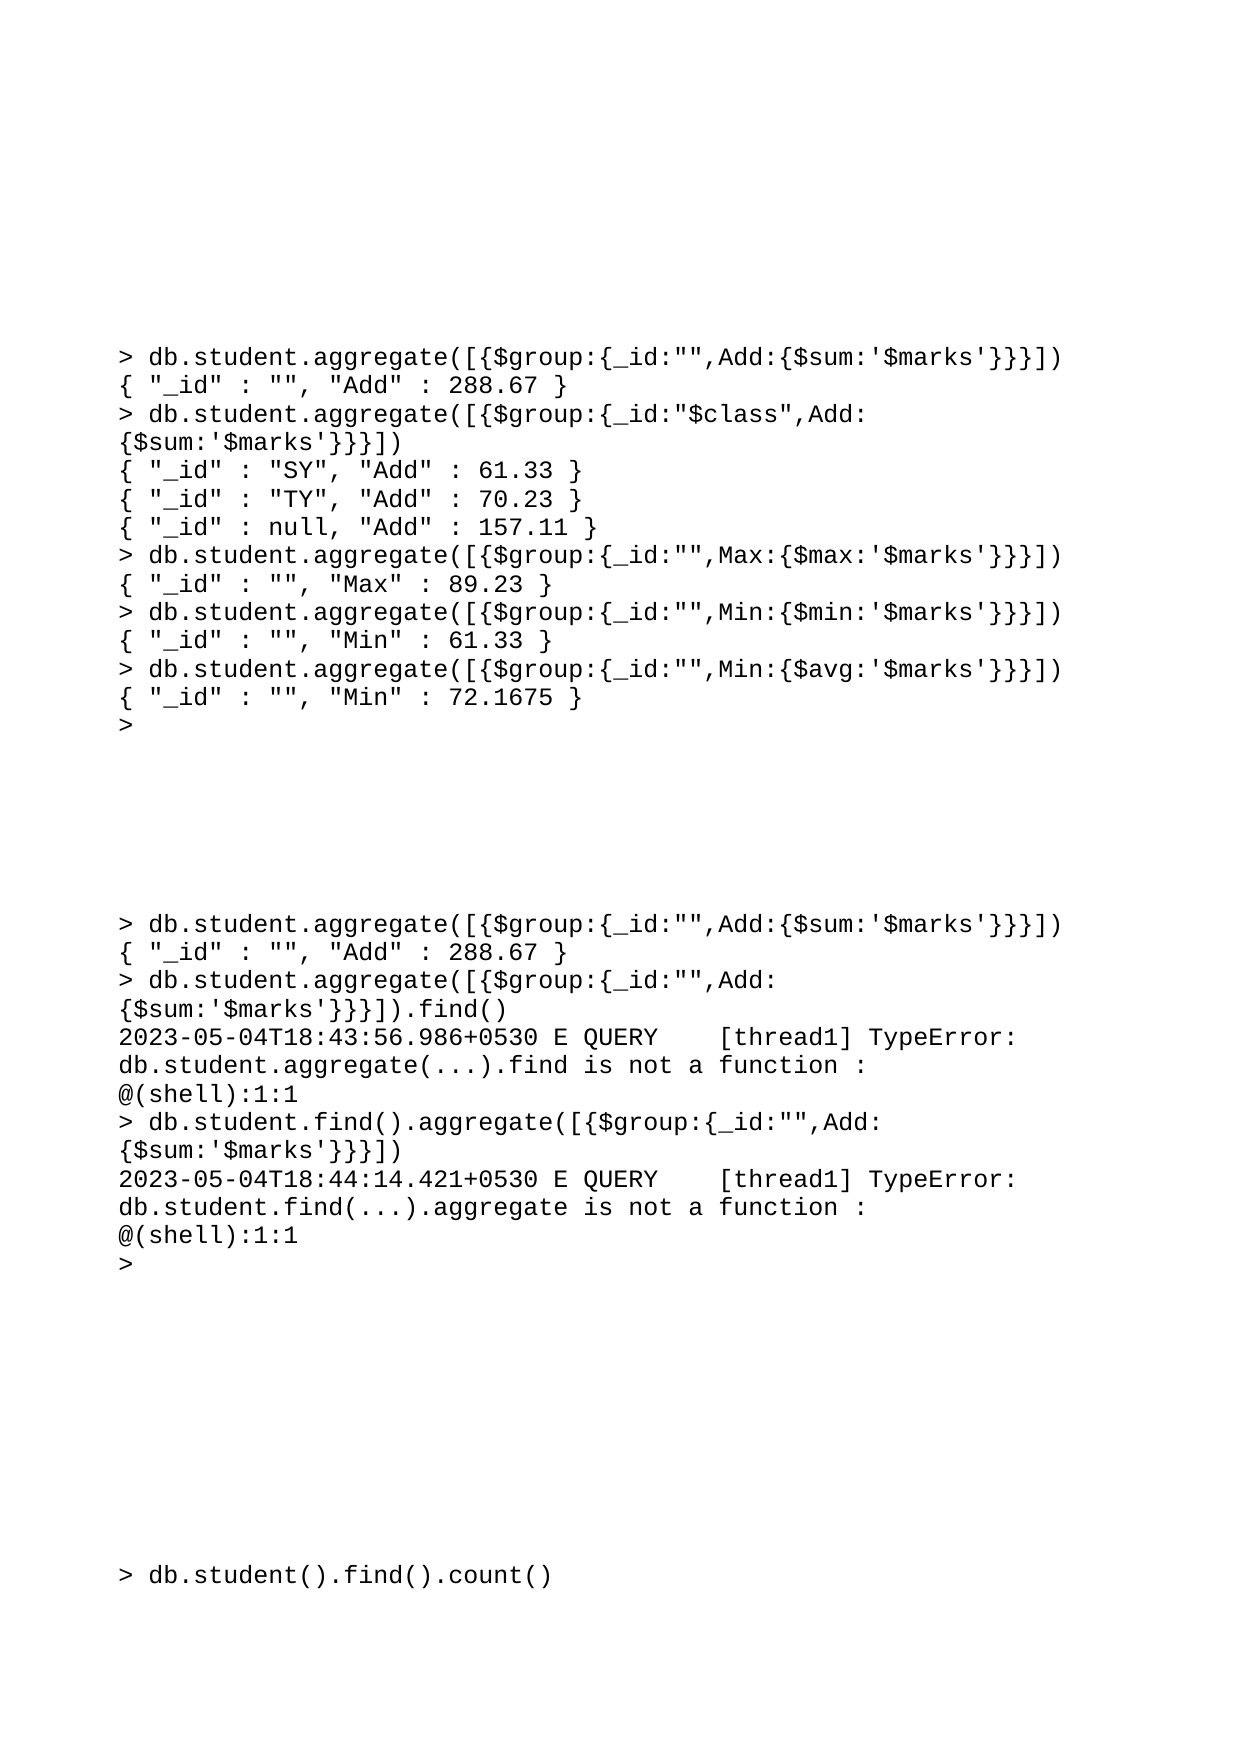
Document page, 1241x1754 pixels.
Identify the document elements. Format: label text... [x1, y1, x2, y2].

text > [118, 1251, 1122, 1280]
text > db.student.aggregate([{$group:{_id:"",Add:{$sum:'$marks'}}}]).find() [118, 968, 1122, 1025]
text { "_id" : "", "Add" : 288.67 } [118, 940, 1122, 968]
text { "_id" : null, "Add" : 157.11 } [118, 515, 1122, 543]
text { "_id" : "", "Min" : 61.33 } [118, 628, 1122, 656]
text > db.student.aggregate([{$group:{_id:"",Min:{$min:'$marks'}}}]) [118, 600, 1122, 628]
text { "_id" : "", "Min" : 72.1675 } [118, 685, 1122, 713]
text > db.student().find().count() [118, 1563, 1122, 1591]
text > db.student.find().aggregate([{$group:{_id:"",Add:{$sum:'$marks'}}}]) [118, 1110, 1122, 1166]
text > db.student.aggregate([{$group:{_id:"",Min:{$avg:'$marks'}}}]) [118, 656, 1122, 685]
text @(shell):1:1 [118, 1223, 1122, 1251]
text { "_id" : "", "Add" : 288.67 } [118, 373, 1122, 401]
text > [118, 713, 1122, 741]
text > db.student.aggregate([{$group:{_id:"",Add:{$sum:'$marks'}}}]) [118, 911, 1122, 940]
text > db.student.aggregate([{$group:{_id:"$class",Add:{$sum:'$marks'}}}]) [118, 401, 1122, 458]
text { "_id" : "TY", "Add" : 70.23 } [118, 486, 1122, 515]
text > db.student.aggregate([{$group:{_id:"",Add:{$sum:'$marks'}}}]) [118, 345, 1122, 373]
text 2023-05-04T18:43:56.986+0530 E QUERY [thread1] TypeError: db.student.aggregate(...).find is not a function : [118, 1025, 1122, 1081]
text > db.student.aggregate([{$group:{_id:"",Max:{$max:'$marks'}}}]) [118, 543, 1122, 571]
text 2023-05-04T18:44:14.421+0530 E QUERY [thread1] TypeError: db.student.find(...).aggregate is not a function : [118, 1166, 1122, 1223]
text { "_id" : "", "Max" : 89.23 } [118, 571, 1122, 600]
text { "_id" : "SY", "Add" : 61.33 } [118, 458, 1122, 486]
text @(shell):1:1 [118, 1081, 1122, 1110]
